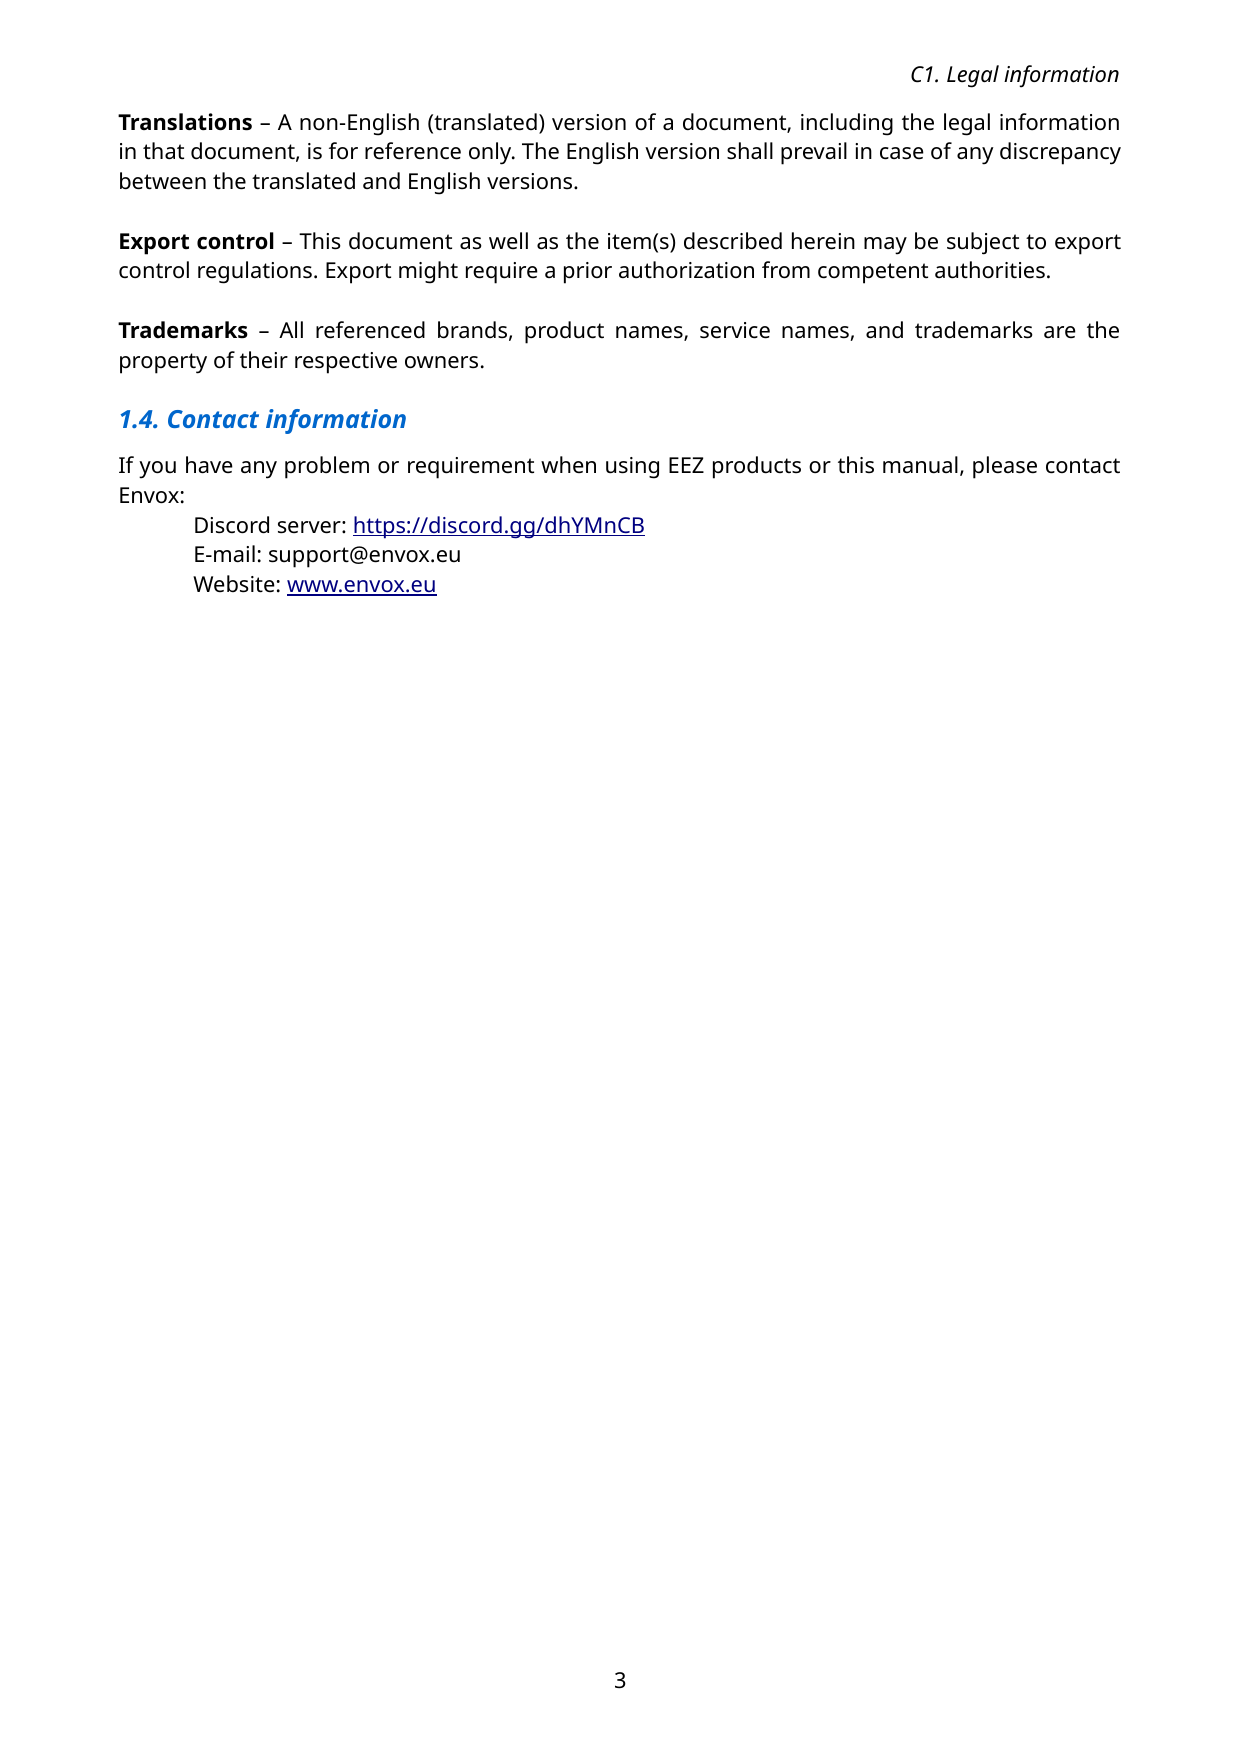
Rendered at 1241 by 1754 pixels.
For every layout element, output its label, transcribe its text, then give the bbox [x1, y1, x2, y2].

text Translations – A non-English (translated) version of a document, including the legal information in that document, is for reference only. The English version shall prevail in case of any discrepancy between the translated and English versions. [118, 107, 1122, 196]
text If you have any problem or requirement when using EEZ products or this manual, please contact Envox: [118, 450, 1122, 510]
text Export control – This document as well as the item(s) described herein may be subject to export control regulations. Export might require a prior authorization from competent authorities. [118, 226, 1122, 285]
text Trademarks – All referenced brands, product names, service names, and trademarks are the property of their respective owners. [118, 315, 1122, 375]
text Discord server: https://discord.gg/dhYMnCB [193, 510, 1122, 539]
subtitle Contact information [118, 401, 1122, 435]
text E-mail: support@envox.eu [193, 539, 1122, 569]
text Website: www.envox.eu [193, 569, 1122, 599]
